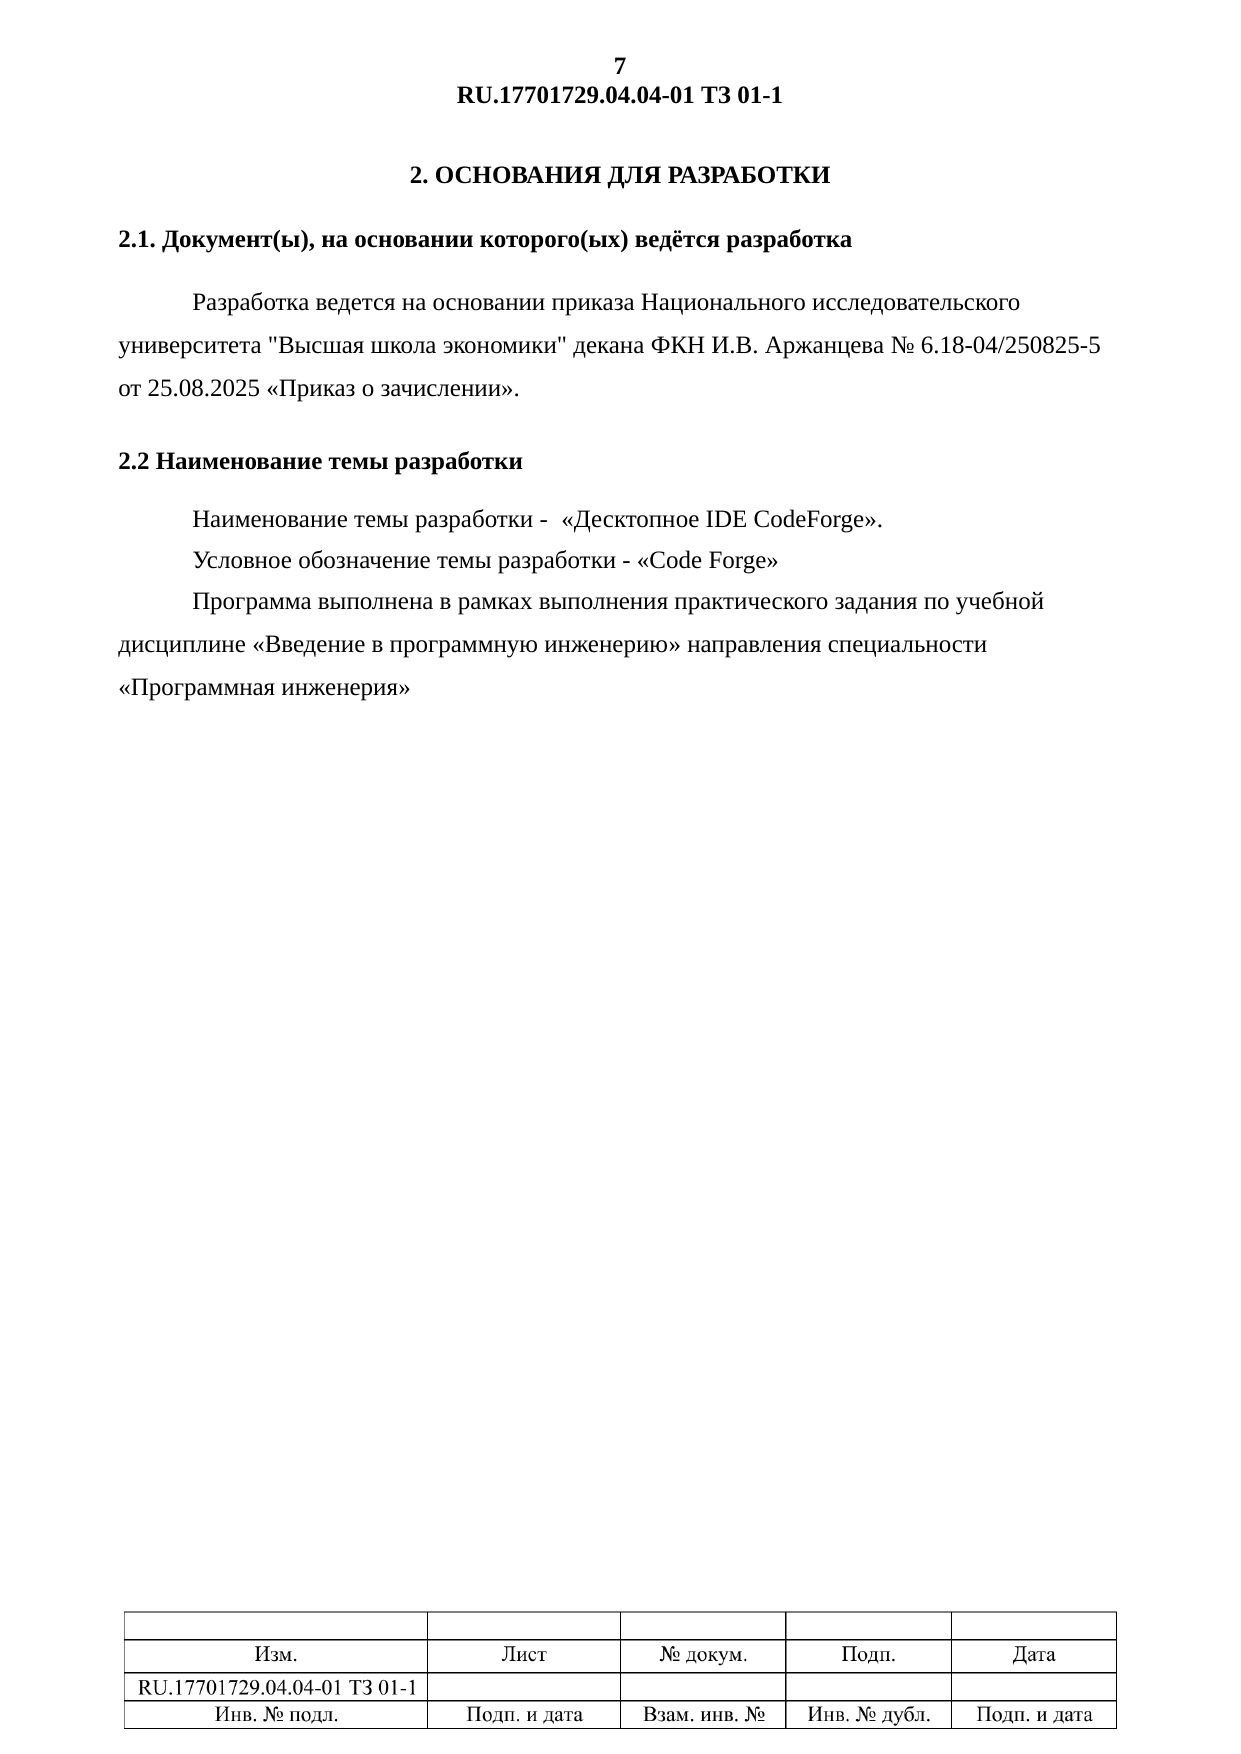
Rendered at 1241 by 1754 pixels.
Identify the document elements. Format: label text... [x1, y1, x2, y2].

text Наименование темы разработки - «Десктопное IDE CodeForge». [118, 504, 1122, 533]
text 2. ОСНОВАНИЯ ДЛЯ РАЗРАБОТКИ [118, 159, 1122, 189]
text 2.2 Наименование темы разработки [118, 446, 1122, 475]
text Разработка ведется на основании приказа Национального исследовательского университета "Высшая школа экономики" декана ФКН И.В. Аржанцева № 6.18-04/250825-5 от 25.08.2025 «Приказ о зачислении». [118, 287, 1122, 402]
text Условное обозначение темы разработки - «Code Forge» [118, 545, 1122, 574]
text 2.1. Документ(ы), на основании которого(ых) ведётся разработка [118, 224, 1122, 252]
picture [118, 1606, 1123, 1736]
text Программа выполнена в рамках выполнения практического задания по учебной дисциплине «Введение в программную инженерию» направления специальности «Программная инженерия» [118, 586, 1122, 701]
